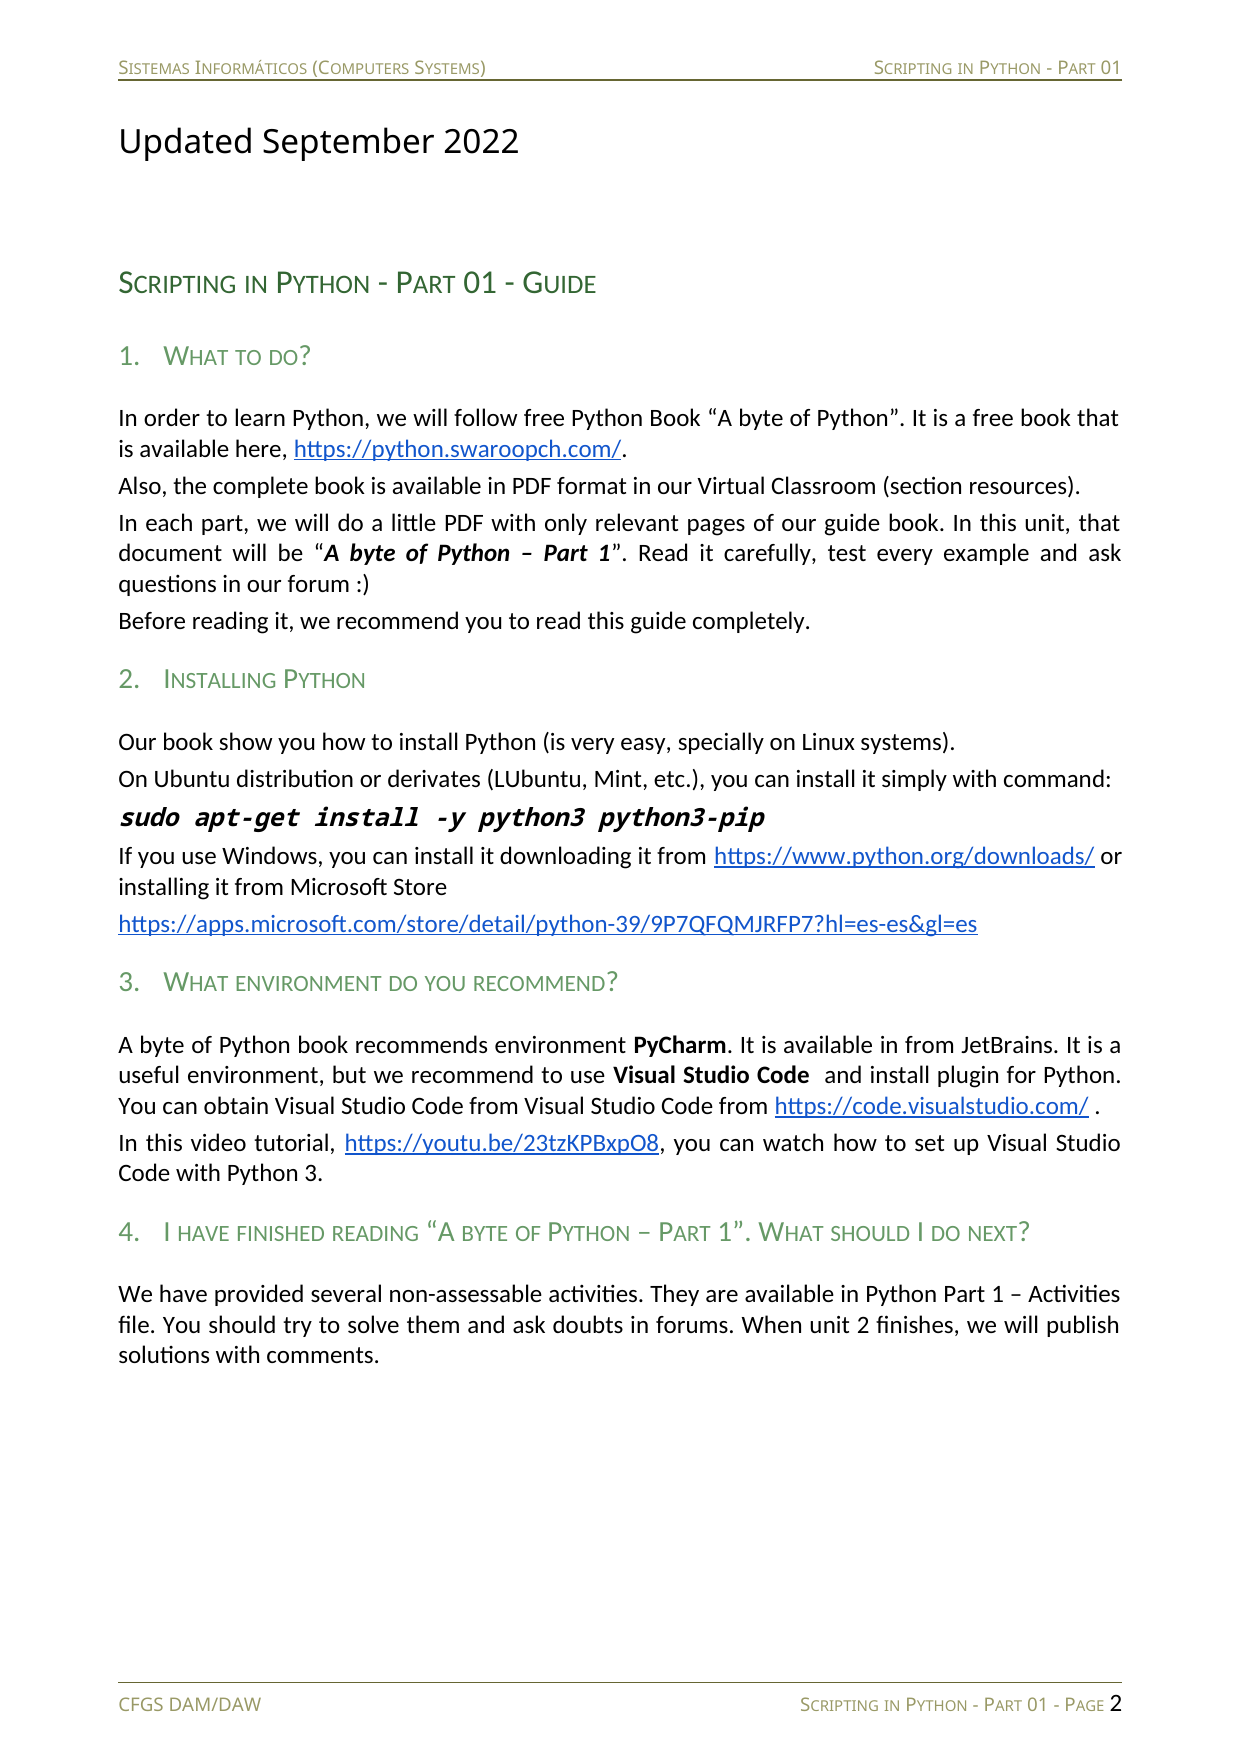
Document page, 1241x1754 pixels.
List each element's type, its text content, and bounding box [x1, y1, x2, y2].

text On Ubuntu distribution or derivates (LUbuntu, Mint, etc.), you can install it simply with command: [118, 763, 1122, 793]
text In each part, we will do a little PDF with only relevant pages of our guide book. In this unit, that document will be “A byte of Python – Part 1”. Read it carefully, test every example and ask questions in our forum :) [118, 507, 1122, 598]
text https://apps.microsoft.com/store/detail/python-39/9P7QFQMJRFP7?hl=es-es&gl=es [118, 908, 1122, 938]
text A byte of Python book recommends environment PyCharm. It is available in from JetBrains. It is a useful environment, but we recommend to use Visual Studio Code and install plugin for Python. You can obtain Visual Studio Code from Visual Studio Code from https://code.visualstudio.com/ . [118, 1029, 1122, 1120]
subtitle What to do? [118, 337, 1122, 372]
text Our book show you how to install Python (is very easy, specially on Linux systems). [118, 726, 1122, 756]
text We have provided several non-assessable activities. They are available in Python Part 1 – Activities file. You should try to solve them and ask doubts in forums. When unit 2 finishes, we will publish solutions with comments. [118, 1278, 1122, 1370]
text Scripting in Python - Part 01 - Guide [118, 261, 1122, 302]
subtitle I have finished reading “A byte of Python – Part 1”. What should I do next? [118, 1213, 1122, 1248]
text Also, the complete book is available in PDF format in our Virtual Classroom (section resources). [118, 470, 1122, 500]
text Before reading it, we recommend you to read this guide completely. [118, 605, 1122, 635]
subtitle Installing Python [118, 660, 1122, 696]
text In this video tutorial, https://youtu.be/23tzKPBxpO8, you can watch how to set up Visual Studio Code with Python 3. [118, 1127, 1122, 1188]
text If you use Windows, you can install it downloading it from https://www.python.org/downloads/ or installing it from Microsoft Store [118, 840, 1122, 901]
subtitle What environment do you recommend? [118, 963, 1122, 999]
text In order to learn Python, we will follow free Python Book “A byte of Python”. It is a free book that is available here, https://python.swaroopch.com/. [118, 402, 1122, 463]
text Updated September 2022 [118, 118, 1122, 163]
text sudo apt-get install -y python3 python3-pip [118, 800, 1122, 834]
